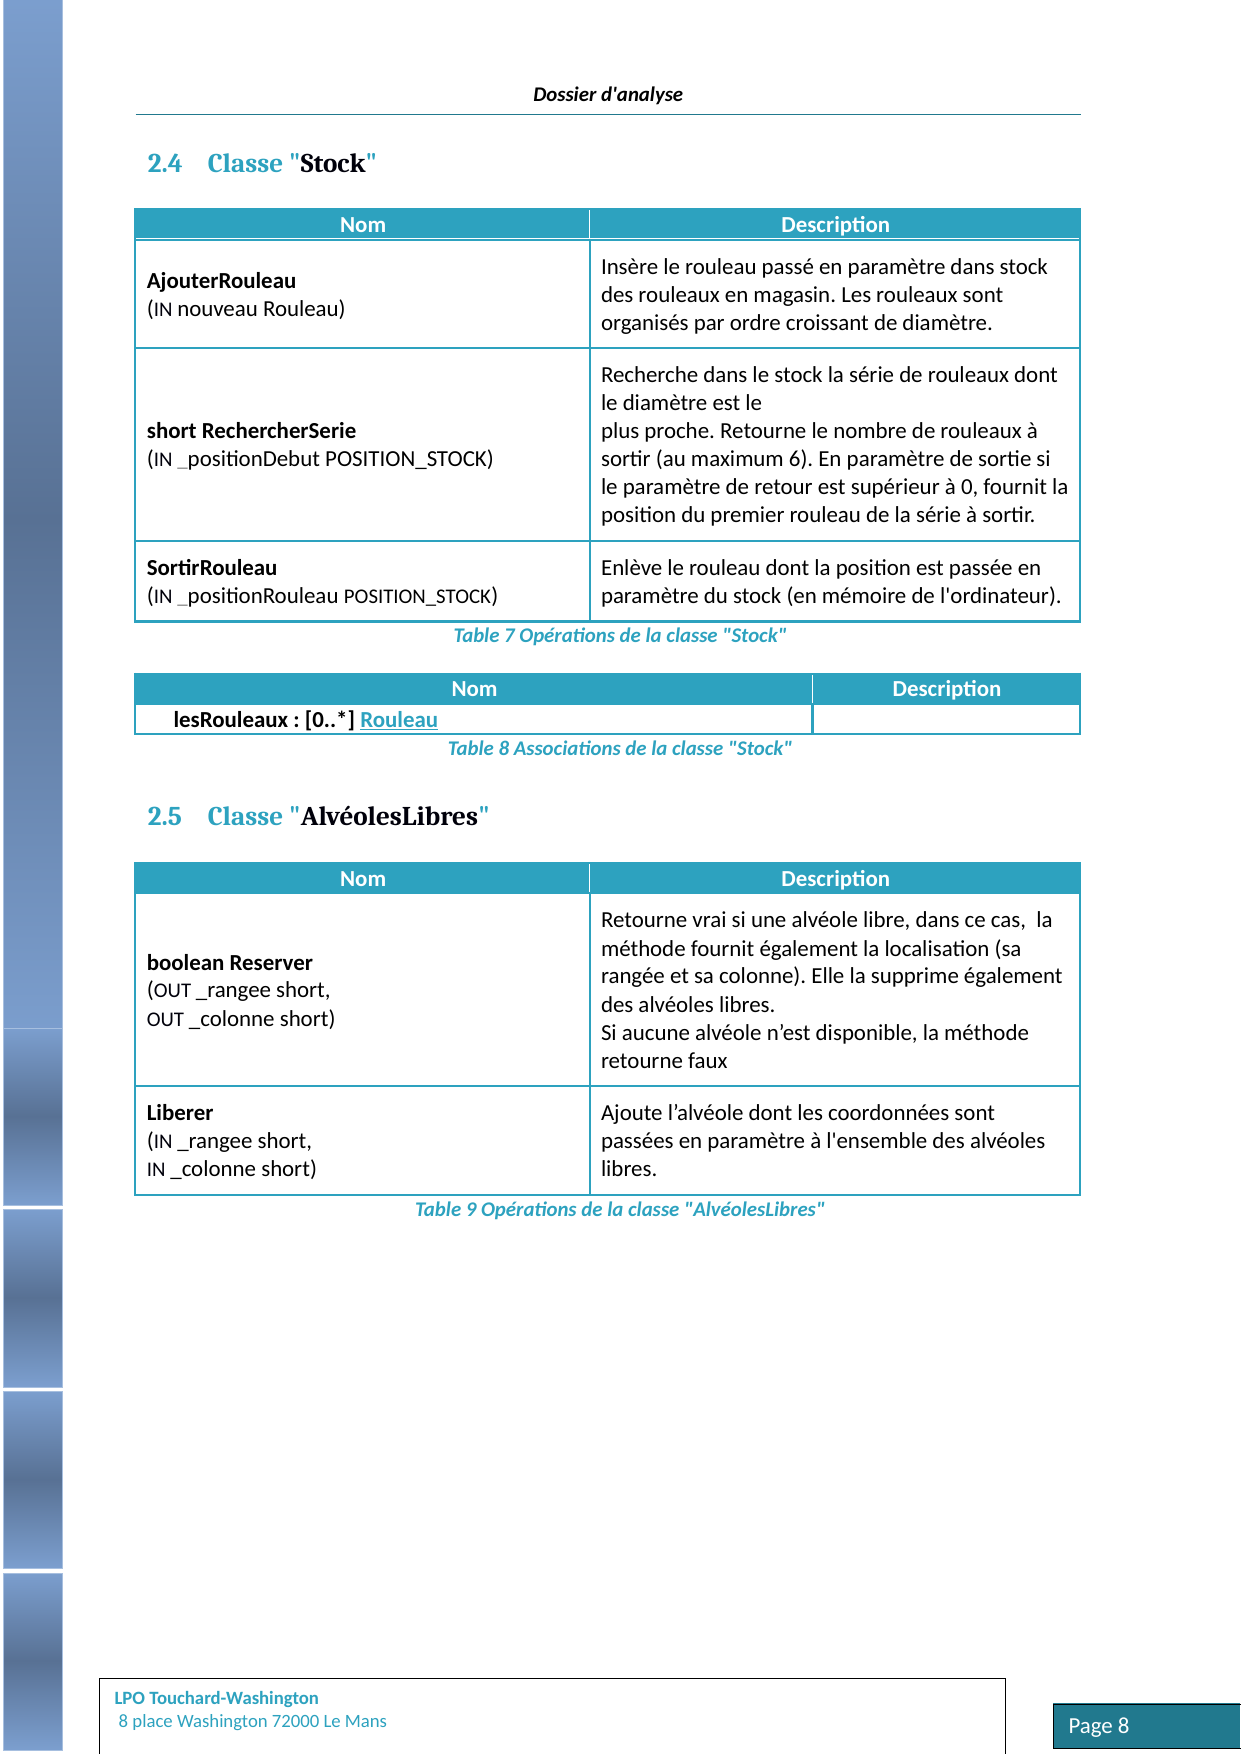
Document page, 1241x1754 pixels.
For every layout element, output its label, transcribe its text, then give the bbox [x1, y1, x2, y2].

table_header Description [813, 675, 1079, 703]
table_header Nom [136, 864, 589, 892]
text Table 8 Associations de la classe "Stock" [148, 735, 1093, 760]
table_cell Enlève le rouleau dont la position est passée en paramètre du stock (en mémoire de l'ordinateur). [591, 542, 1079, 620]
table_cell short RechercherSerie (IN _positionDebut POSITION_STOCK) [136, 349, 589, 540]
table_header Description [590, 864, 1079, 892]
table_cell lesRouleaux : [0..*] Rouleau [136, 705, 811, 733]
subtitle Classe "AlvéolesLibres" [148, 801, 1093, 833]
table_cell Ajoute l’alvéole dont les coordonnées sont passées en paramètre à l'ensemble des alvéoles libres. [591, 1087, 1079, 1194]
table_cell Liberer (IN _rangee short, IN _colonne short) [136, 1087, 589, 1194]
table_cell [814, 705, 1079, 733]
table_cell Recherche dans le stock la série de rouleaux dont le diamètre est le plus proche. Retourne le nombre de rouleaux à sortir (au maximum 6). En paramètre de sortie si le paramètre de retour est supérieur à 0, fournit la position du premier rouleau de la série à sortir. [591, 349, 1079, 540]
subtitle Classe "Stock" [148, 148, 1093, 179]
table_header Nom [136, 210, 589, 238]
table_cell Retourne vrai si une alvéole libre, dans ce cas, la méthode fournit également la localisation (sa rangée et sa colonne). Elle la supprime également des alvéoles libres. Si aucune alvéole n’est disponible, la méthode retourne faux [591, 894, 1079, 1085]
table_cell SortirRouleau (IN _positionRouleau POSITION_STOCK) [136, 542, 589, 620]
table_cell boolean Reserver (OUT _rangee short, OUT _colonne short) [136, 894, 589, 1085]
text Table 9 Opérations de la classe "AlvéolesLibres" [148, 1196, 1093, 1221]
text Table 7 Opérations de la classe "Stock" [148, 622, 1093, 648]
table_cell Insère le rouleau passé en paramètre dans stock des rouleaux en magasin. Les rouleaux sont organisés par ordre croissant de diamètre. [591, 241, 1079, 347]
table_cell AjouterRouleau (IN nouveau Rouleau) [136, 241, 589, 347]
table_header Description [590, 210, 1079, 238]
table_header Nom [136, 675, 812, 703]
